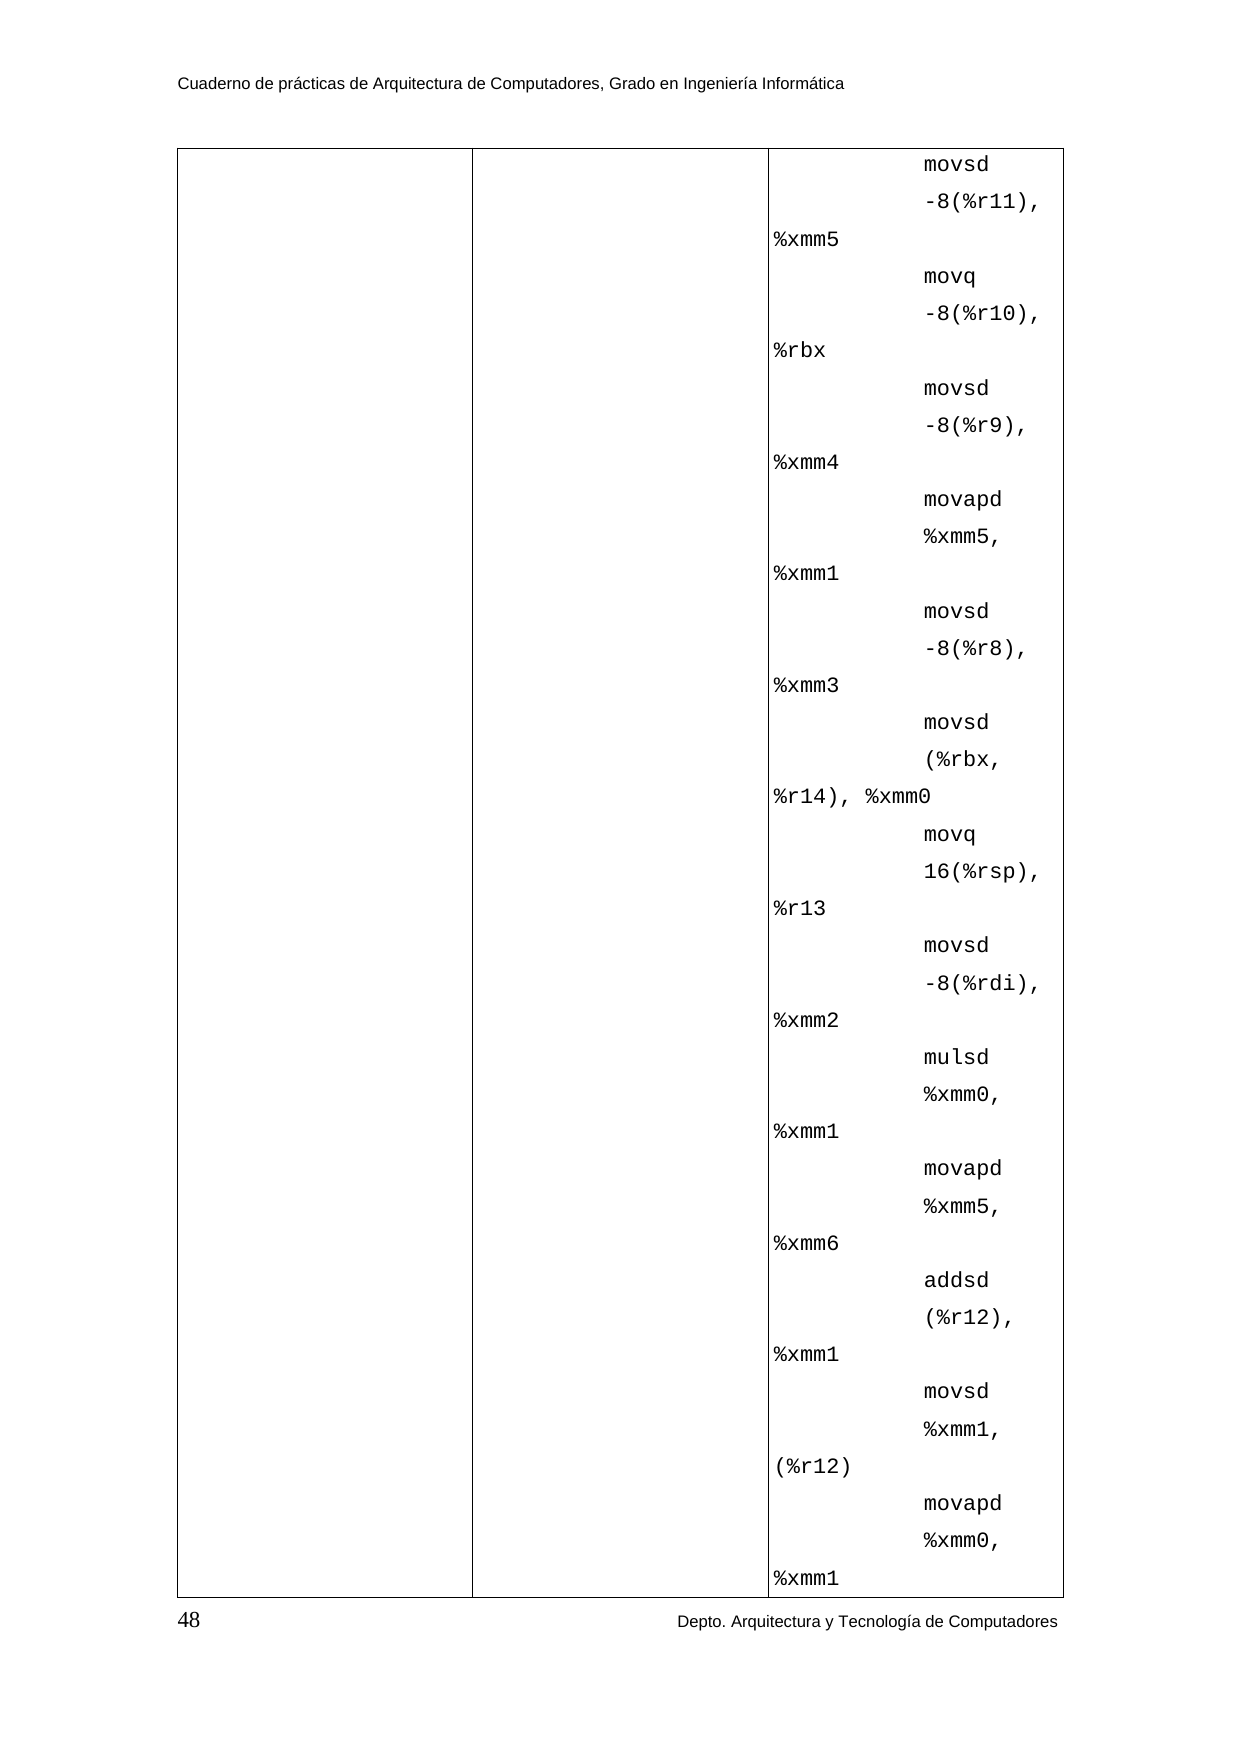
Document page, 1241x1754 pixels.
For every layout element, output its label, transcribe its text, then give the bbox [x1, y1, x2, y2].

table_cell [178, 149, 472, 1597]
table_cell [473, 149, 768, 1597]
table_cell movsd -8(%r11), %xmm5 movq -8(%r10), %rbx movsd -8(%r9), %xmm4 movapd %xmm5, %xmm1 movsd -8(%r8), %xmm3 movsd (%rbx,%r14), %xmm0 movq 16(%rsp), %r13 movsd -8(%rdi), %xmm2 mulsd %xmm0, %xmm1 movapd %xmm5, %xmm6 addsd (%r12), %xmm1 movsd %xmm1, (%r12) movapd %xmm0, %xmm1 [769, 149, 1063, 1597]
